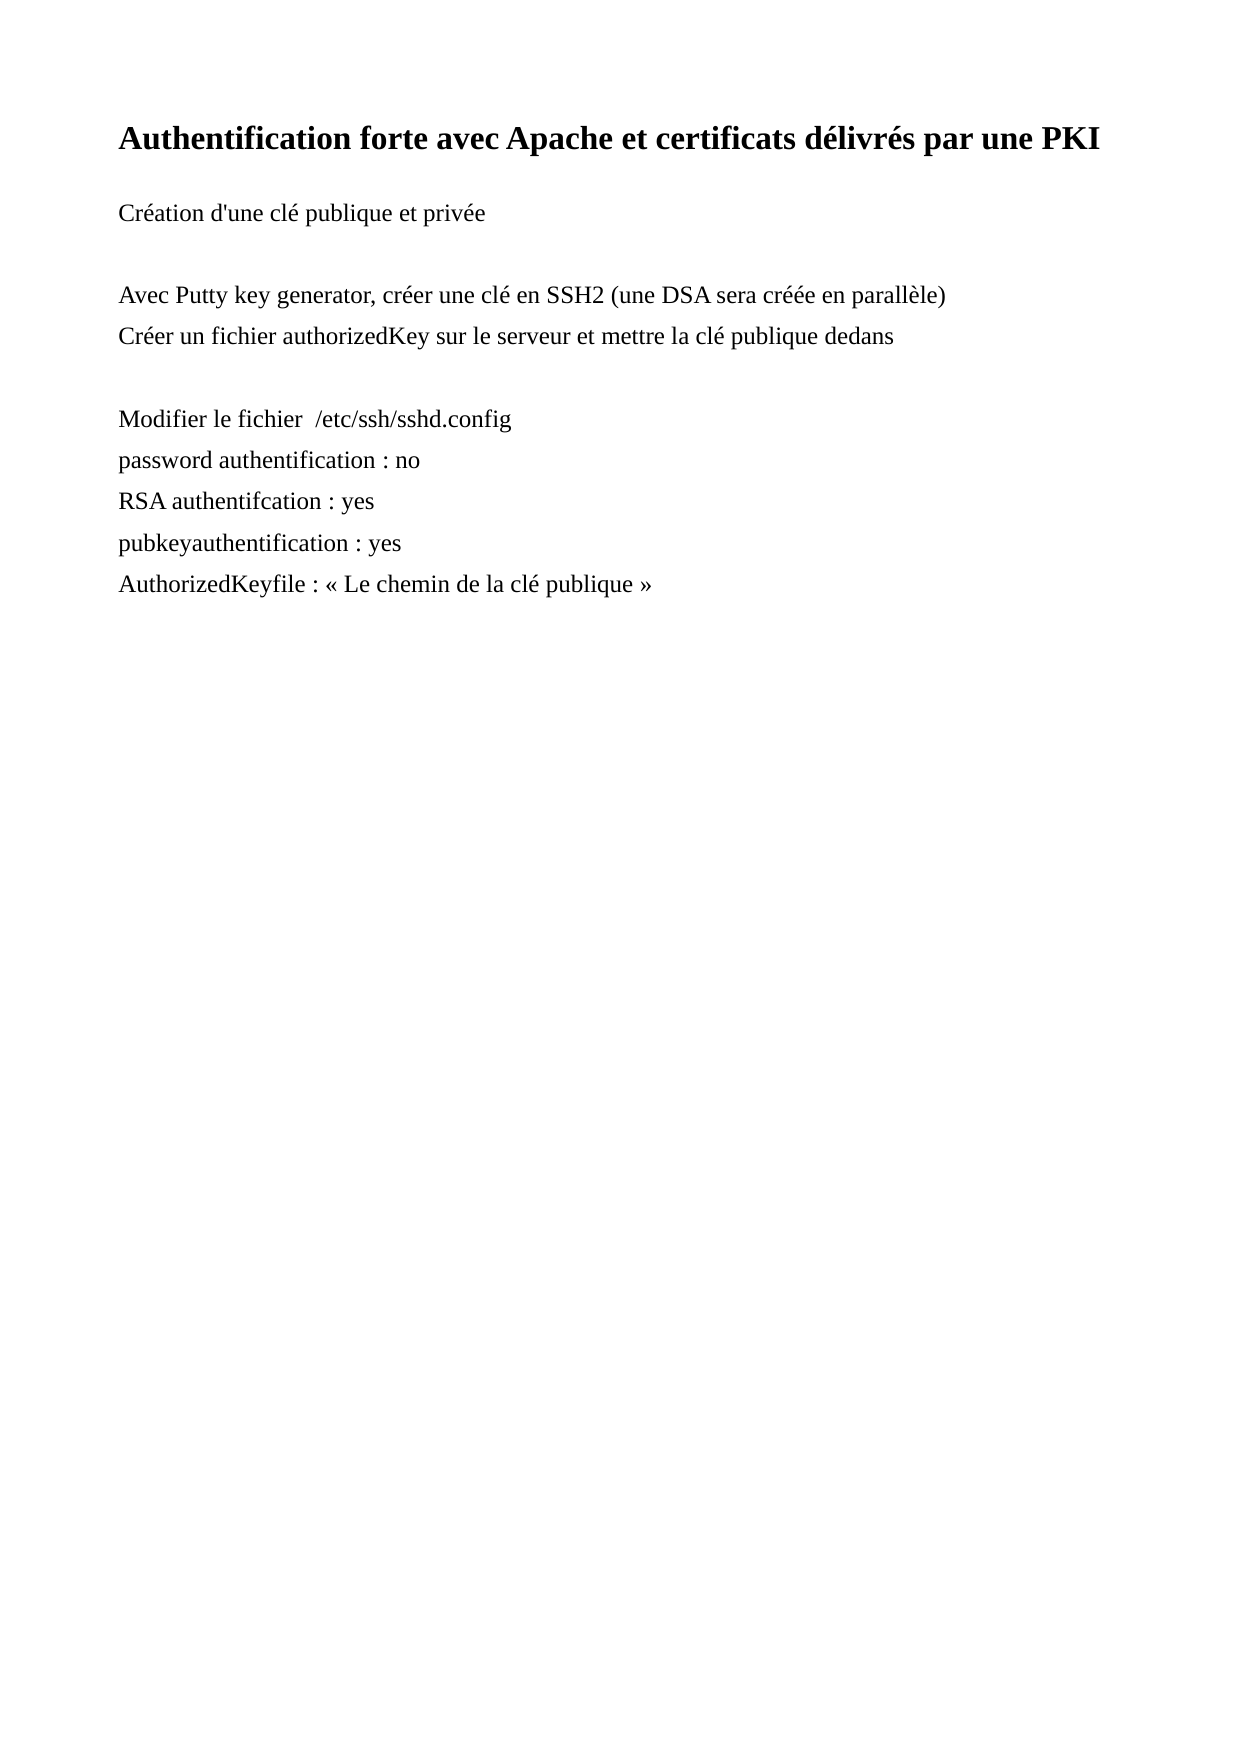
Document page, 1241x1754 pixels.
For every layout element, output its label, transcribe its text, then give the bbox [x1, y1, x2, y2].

subtitle Authentification forte avec Apache et certificats délivrés par une PKI [118, 118, 1122, 156]
text AuthorizedKeyfile : « Le chemin de la clé publique » [118, 569, 1122, 598]
text Créer un fichier authorizedKey sur le serveur et mettre la clé publique dedans [118, 321, 1122, 350]
text Création d'une clé publique et privée [118, 198, 1122, 226]
text Avec Putty key generator, créer une clé en SSH2 (une DSA sera créée en parallèle) [118, 280, 1122, 309]
text RSA authentifcation : yes [118, 486, 1122, 515]
text password authentification : no [118, 445, 1122, 474]
text pubkeyauthentification : yes [118, 528, 1122, 556]
text Modifier le fichier /etc/ssh/sshd.config [118, 404, 1122, 433]
